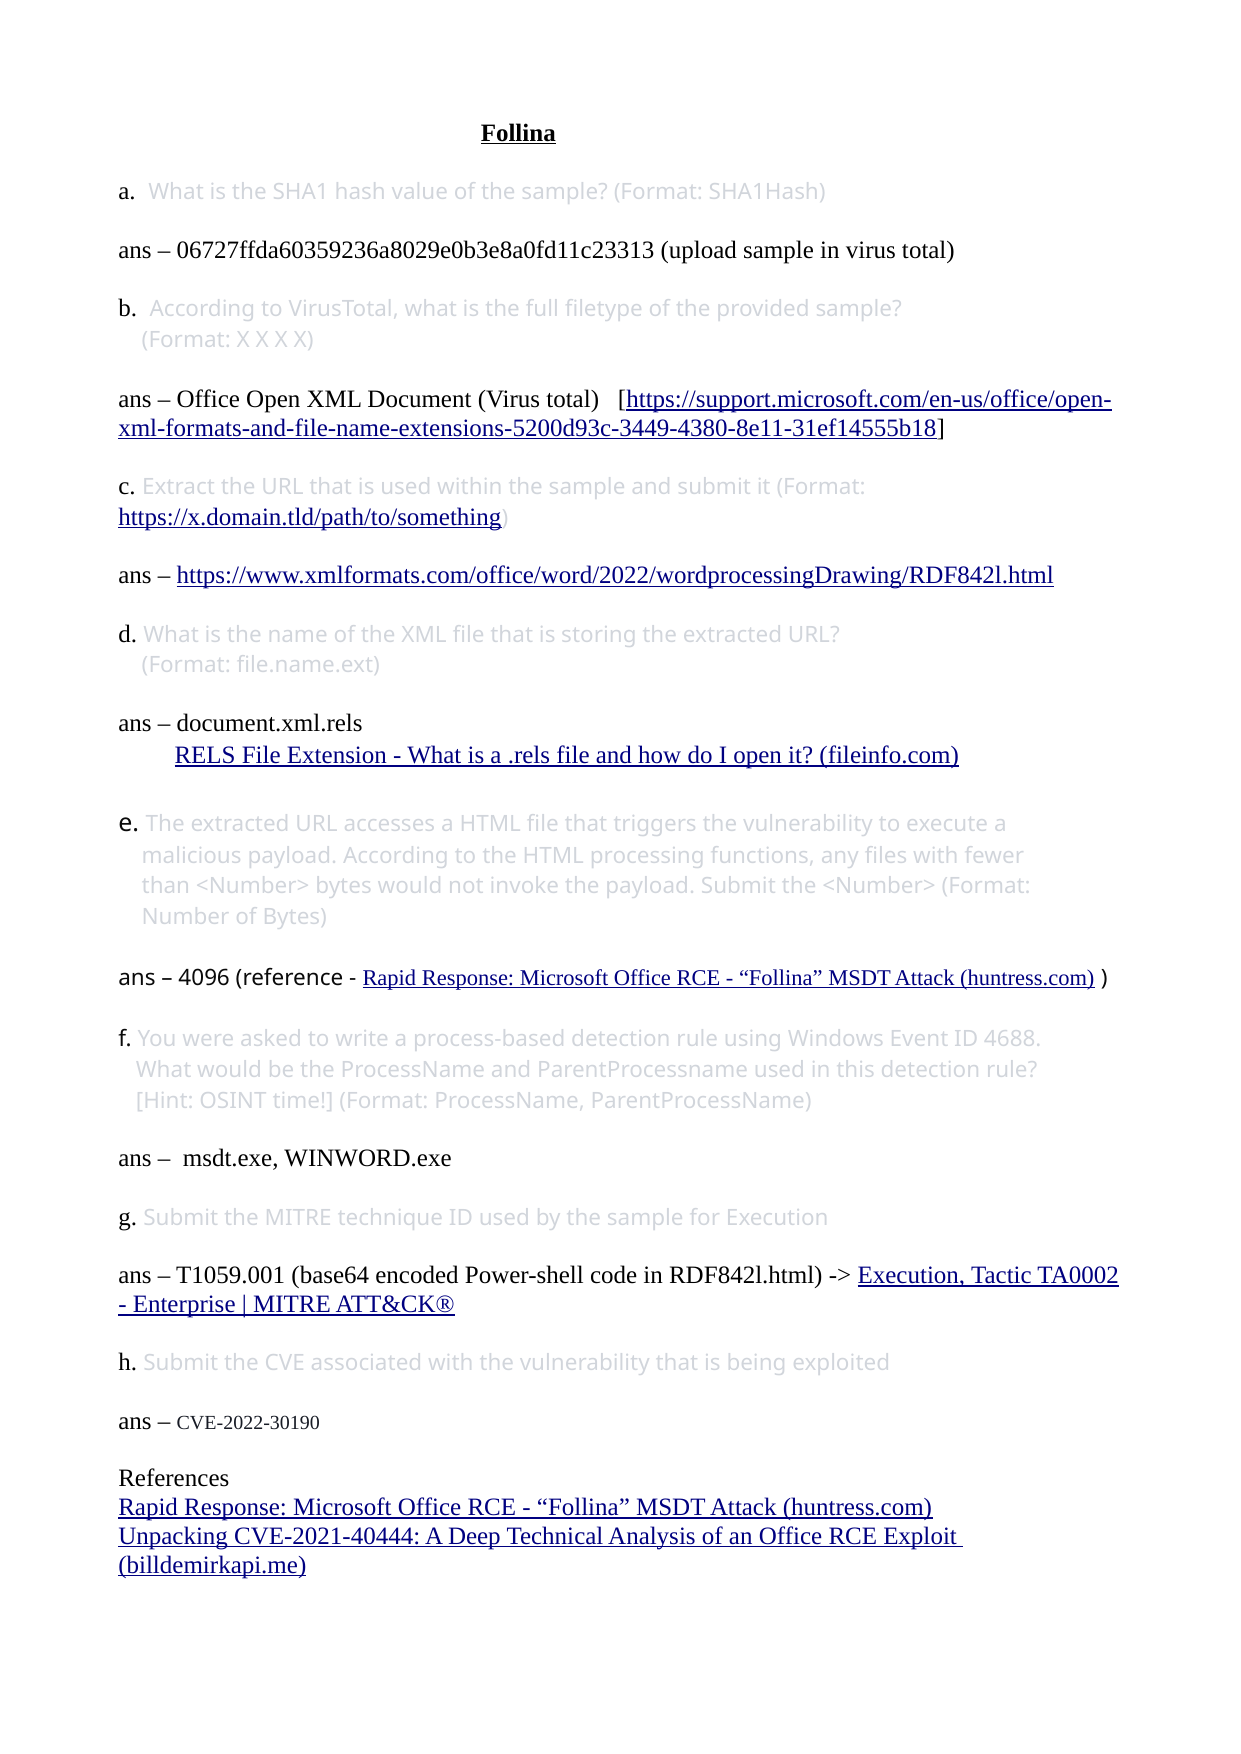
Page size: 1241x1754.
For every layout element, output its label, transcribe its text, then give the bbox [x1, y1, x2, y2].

text b. According to VirusTotal, what is the full filetype of the provided sample? [118, 292, 1122, 323]
text Rapid Response: Microsoft Office RCE - “Follina” MSDT Attack (huntress.com) [118, 1492, 1122, 1521]
text h. Submit the CVE associated with the vulnerability that is being exploited [118, 1347, 1122, 1377]
text malicious payload. According to the HTML processing functions, any files with fewer [118, 839, 1122, 870]
text [Hint: OSINT time!] (Format: ProcessName, ParentProcessName) [118, 1084, 1122, 1115]
text Number of Bytes) [118, 900, 1122, 931]
text Follina [118, 118, 1122, 147]
text ans – T1059.001 (base64 encoded Power-shell code in RDF842l.html) -> Execution, Tactic TA0002 - Enterprise | MITRE ATT&CK® [118, 1260, 1122, 1318]
text c. Extract the URL that is used within the sample and submit it (Format: https://x.domain.tld/path/to/something) [118, 471, 1122, 532]
text e. The extracted URL accesses a HTML file that triggers the vulnerability to execute a [118, 805, 1122, 839]
text f. You were asked to write a process-based detection rule using Windows Event ID 4688. [118, 1023, 1122, 1053]
text References [118, 1463, 1122, 1492]
text What would be the ProcessName and ParentProcessname used in this detection rule? [118, 1053, 1122, 1084]
text ans – document.xml.rels [118, 708, 1122, 737]
text ans – 06727ffda60359236a8029e0b3e8a0fd11c23313 (upload sample in virus total) [118, 235, 1122, 264]
text RELS File Extension - What is a .rels file and how do I open it? (fileinfo.com) [118, 737, 1122, 771]
text ans – https://www.xmlformats.com/office/word/2022/wordprocessingDrawing/RDF842l.html [118, 561, 1122, 589]
text than <Number> bytes would not invoke the payload. Submit the <Number> (Format: [118, 870, 1122, 900]
text ans – msdt.exe, WINWORD.exe [118, 1143, 1122, 1172]
text (Format: X X X X) [118, 323, 1122, 354]
text ans – Office Open XML Document (Virus total) [https://support.microsoft.com/en-us/office/open-xml-formats-and-file-name-extensions-5200d93c-3449-4380-8e11-31ef14555b18] [118, 384, 1122, 442]
text Unpacking CVE-2021-40444: A Deep Technical Analysis of an Office RCE Exploit (billdemirkapi.me) [118, 1521, 1122, 1578]
text ans – CVE-2022-30190 [118, 1406, 1122, 1435]
text g. Submit the MITRE technique ID used by the sample for Execution [118, 1201, 1122, 1232]
text (Format: file.name.ext) [118, 649, 1122, 679]
text a. What is the SHA1 hash value of the sample? (Format: SHA1Hash) [118, 176, 1122, 206]
text ans – 4096 (reference - Rapid Response: Microsoft Office RCE - “Follina” MSDT Attack (huntress.com) ) [118, 962, 1122, 992]
text d. What is the name of the XML file that is storing the extracted URL? [118, 618, 1122, 649]
